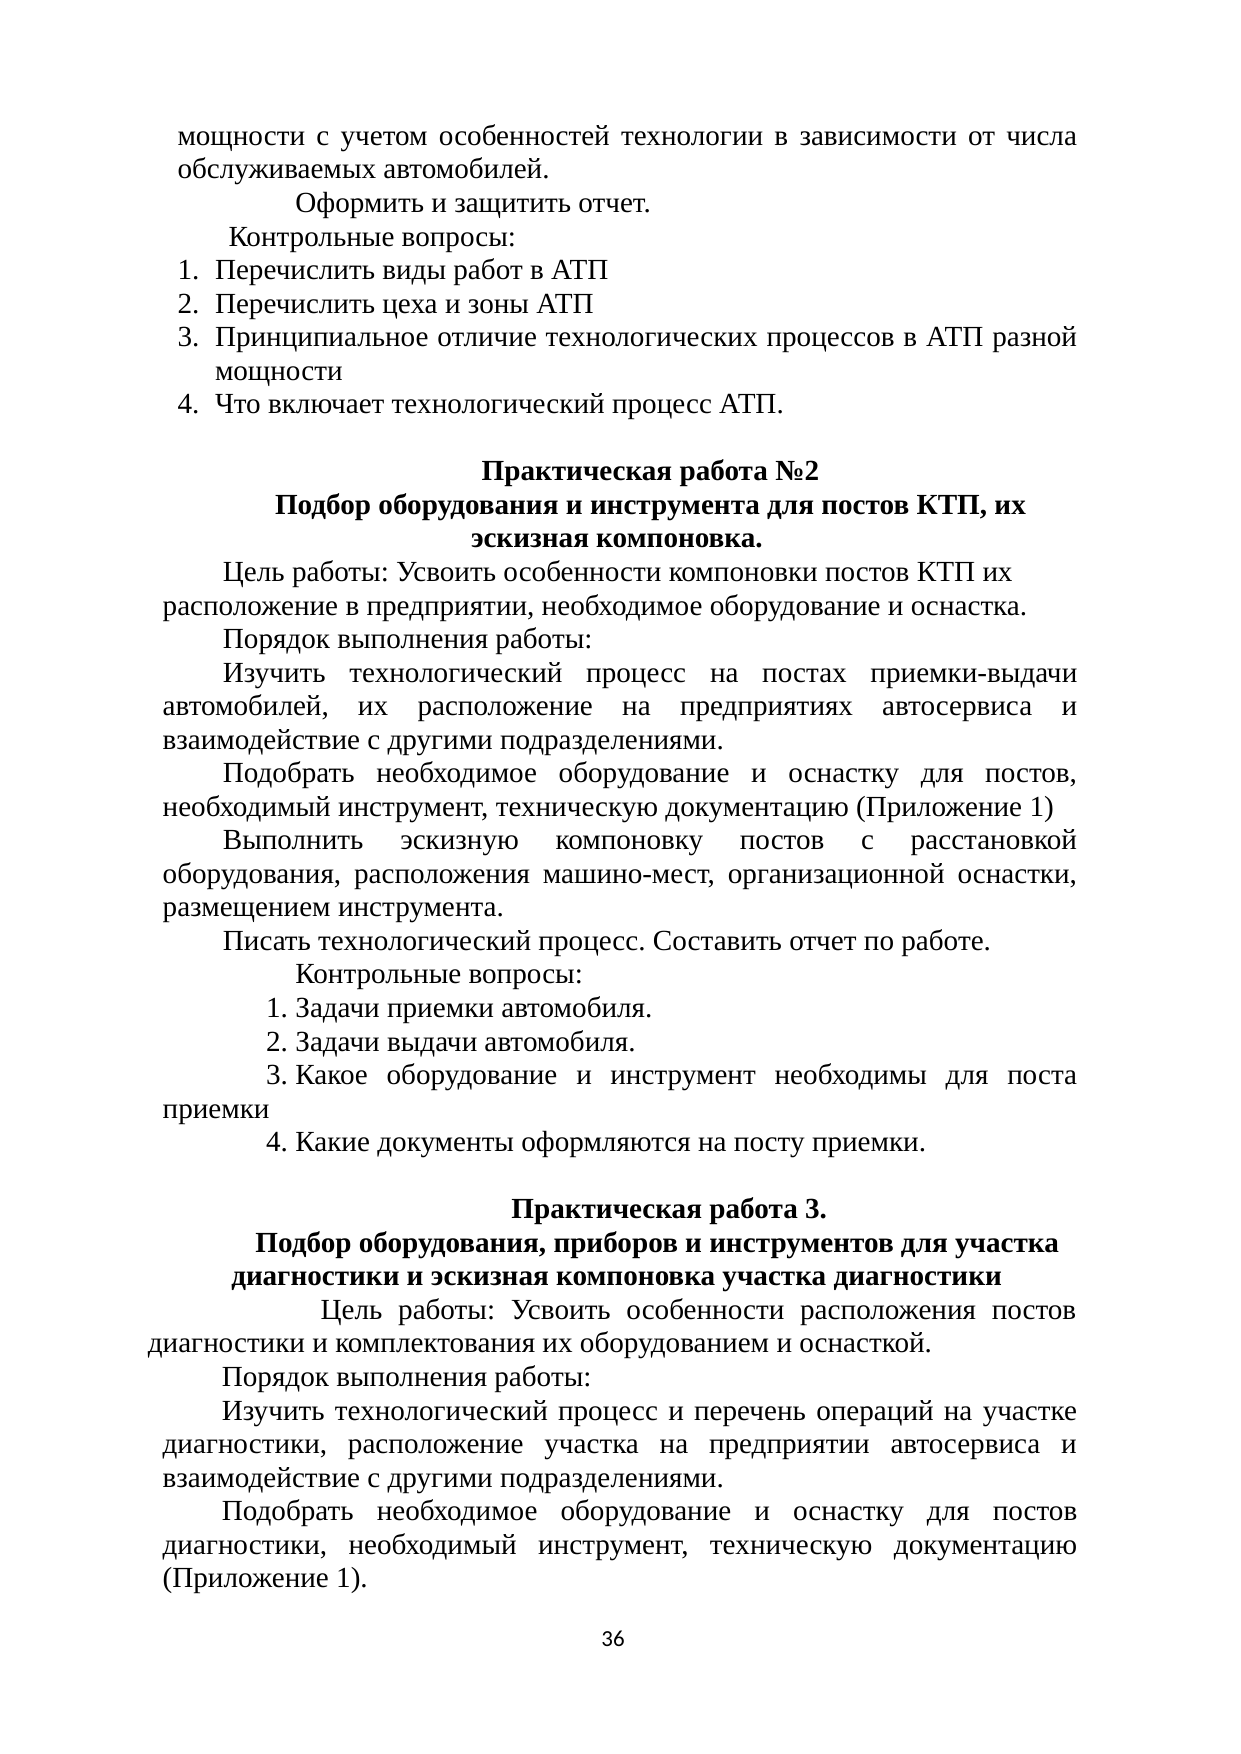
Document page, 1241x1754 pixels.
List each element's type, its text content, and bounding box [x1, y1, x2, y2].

list Порядок выполнения работы: [162, 1359, 1078, 1393]
list Задачи приемки автомобиля. [162, 990, 1078, 1024]
list Перечислить виды работ в АТП [177, 252, 1078, 286]
list Цель работы: Усвоить особенности компоновки постов КТП их расположение в предприятии, необходимое оборудование и оснастка. [162, 554, 1078, 621]
list Контрольные вопросы: [162, 957, 1078, 990]
list Изучить технологический процесс и перечень операций на участке диагностики, расположение участка на предприятии автосервиса и взаимодействие с другими подразделениями. [162, 1393, 1078, 1493]
list мощности с учетом особенностей технологии в зависимости от числа обслуживаемых автомобилей. [177, 118, 1078, 185]
list Принципиальное отличие технологических процессов в АТП разной мощности [177, 319, 1078, 386]
list Контрольные вопросы: [177, 219, 1078, 252]
list Оформить и защитить отчет. [177, 185, 1078, 219]
list Практическая работа 3. [162, 1191, 1078, 1225]
list Подбор оборудования, приборов и инструментов для участка диагностики и эскизная компоновка участка диагностики [162, 1225, 1078, 1292]
list Изучить технологический процесс на постах приемки-выдачи автомобилей, их расположение на предприятиях автосервиса и взаимодействие с другими подразделениями. [162, 655, 1078, 755]
list Выполнить эскизную компоновку постов с расстановкой оборудования, расположения машино-мест, организационной оснастки, размещением инструмента. [162, 822, 1078, 923]
list Практическая работа №2 [162, 453, 1078, 487]
list Подбор оборудования и инструмента для постов КТП, их эскизная компоновка. [162, 487, 1078, 554]
list Порядок выполнения работы: [162, 621, 1078, 655]
list Какое оборудование и инструмент необходимы для поста приемки [162, 1057, 1078, 1124]
list Подобрать необходимое оборудование и оснастку для постов, необходимый инструмент, техническую документацию (Приложение 1) [162, 755, 1078, 822]
text Цель работы: Усвоить особенности расположения постов диагностики и комплектования их оборудованием и оснасткой. [148, 1292, 1078, 1359]
list Перечислить цеха и зоны АТП [177, 286, 1078, 319]
list Что включает технологический процесс АТП. [177, 386, 1078, 420]
list Какие документы оформляются на посту приемки. [162, 1124, 1078, 1158]
list Задачи выдачи автомобиля. [162, 1024, 1078, 1057]
list Подобрать необходимое оборудование и оснастку для постов диагностики, необходимый инструмент, техническую документацию (Приложение 1). [162, 1493, 1078, 1594]
list Писать технологический процесс. Составить отчет по работе. [162, 923, 1078, 957]
